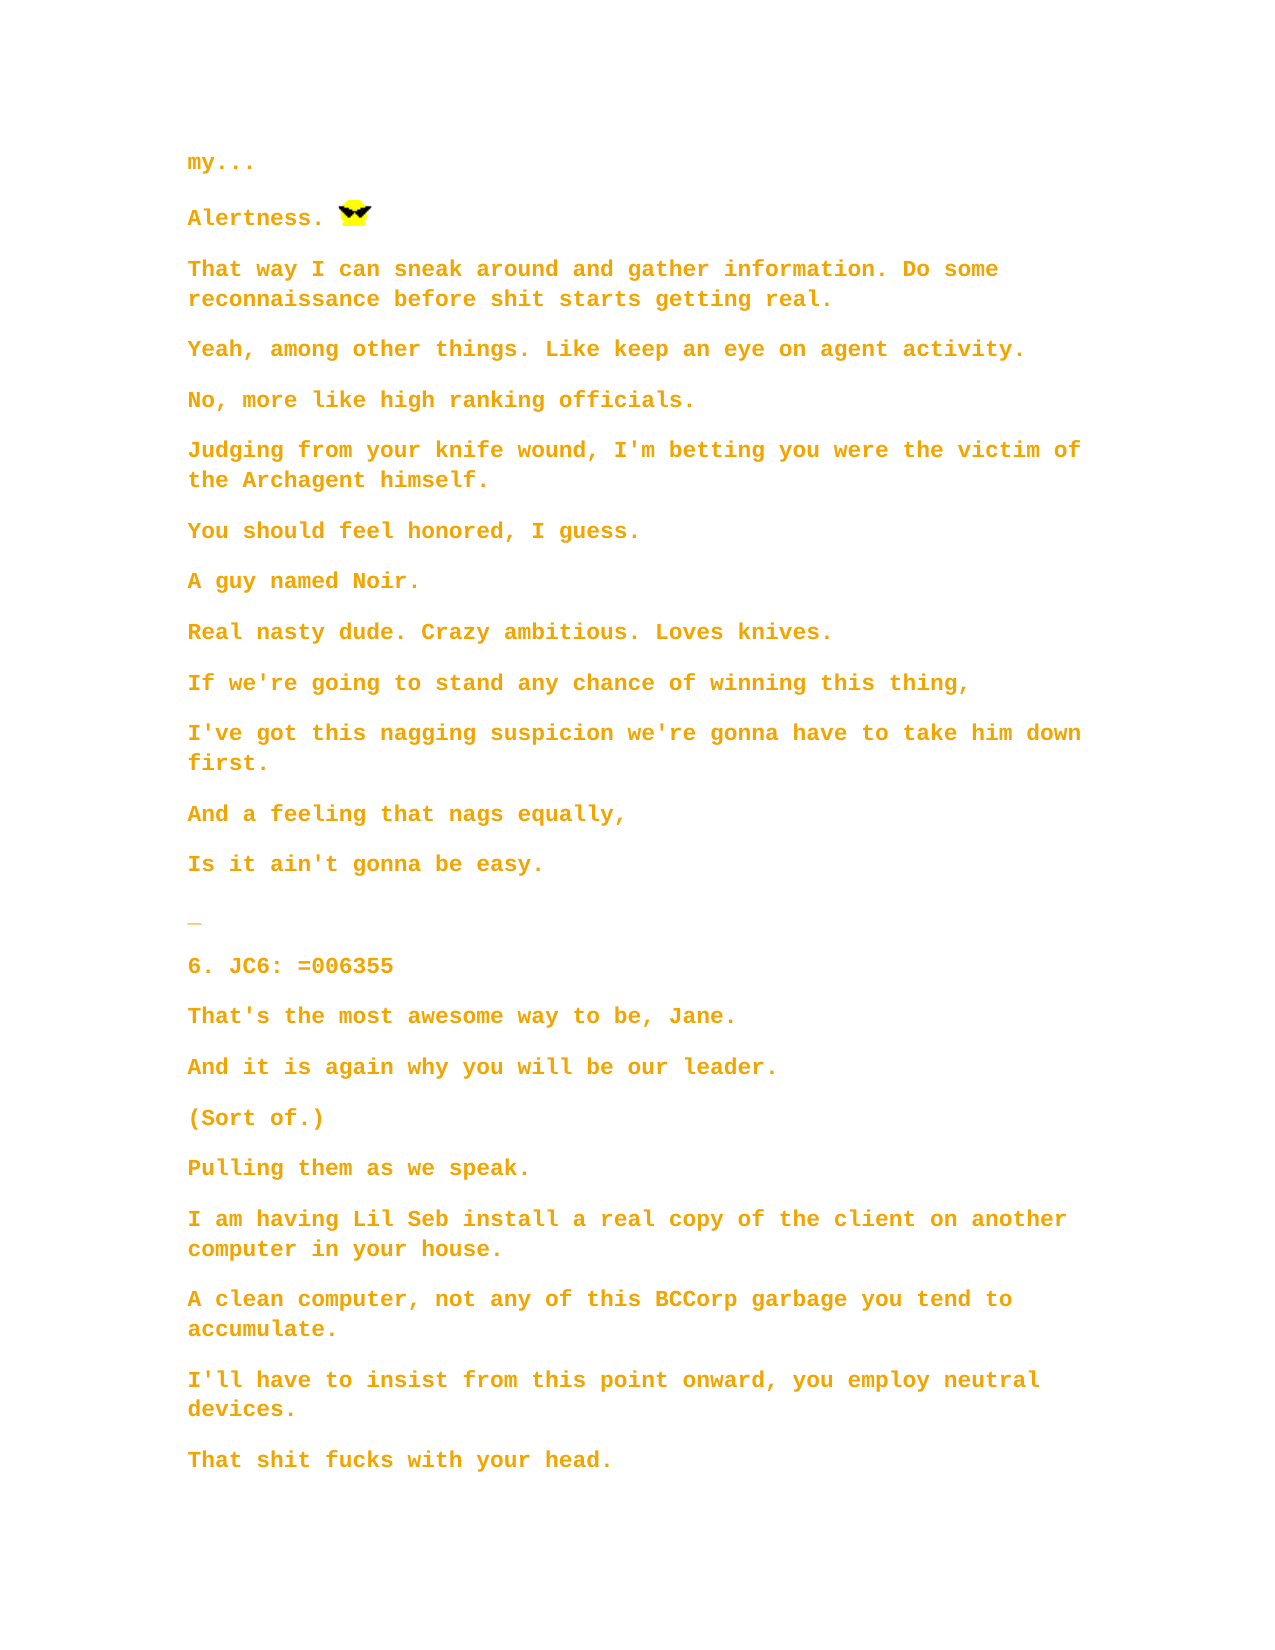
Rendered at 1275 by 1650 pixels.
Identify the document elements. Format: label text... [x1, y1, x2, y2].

text I've got this nagging suspicion we're gonna have to take him down first. [187, 722, 1087, 777]
text I am having Lil Seb install a real copy of the client on another computer in your house. [187, 1207, 1087, 1263]
text A clean computer, not any of this BCCorp garbage you tend to accumulate. [187, 1288, 1087, 1343]
text Is it ain't gonna be easy. [187, 853, 1087, 879]
text No, more like high ranking officials. [187, 388, 1087, 414]
text 6. JC6: =006355 [187, 954, 1087, 980]
text Yeah, among other things. Like keep an eye on agent activity. [187, 338, 1087, 363]
text That's the most awesome way to be, Jane. [187, 1005, 1087, 1031]
text my... [187, 150, 1087, 176]
text That way I can sneak around and gather information. Do some reconnaissance before shit starts getting real. [187, 257, 1087, 313]
text You should feel honored, I guess. [187, 519, 1087, 545]
text If we're going to stand any chance of winning this thing, [187, 671, 1087, 697]
text And it is again why you will be our leader. [187, 1055, 1087, 1081]
text I'll have to insist from this point onward, you employ neutral devices. [187, 1368, 1087, 1424]
text Pulling them as we speak. [187, 1157, 1087, 1182]
text A guy named Noir. [187, 570, 1087, 596]
text Judging from your knife wound, I'm betting you were the victim of the Archagent himself. [187, 439, 1087, 494]
text Real nasty dude. Crazy ambitious. Loves knives. [187, 621, 1087, 646]
text (Sort of.) [187, 1106, 1087, 1132]
text Alertness. [187, 201, 1087, 232]
text _ [187, 903, 1087, 929]
text That shit fucks with your head. [187, 1448, 1087, 1474]
text And a feeling that nags equally, [187, 802, 1087, 828]
